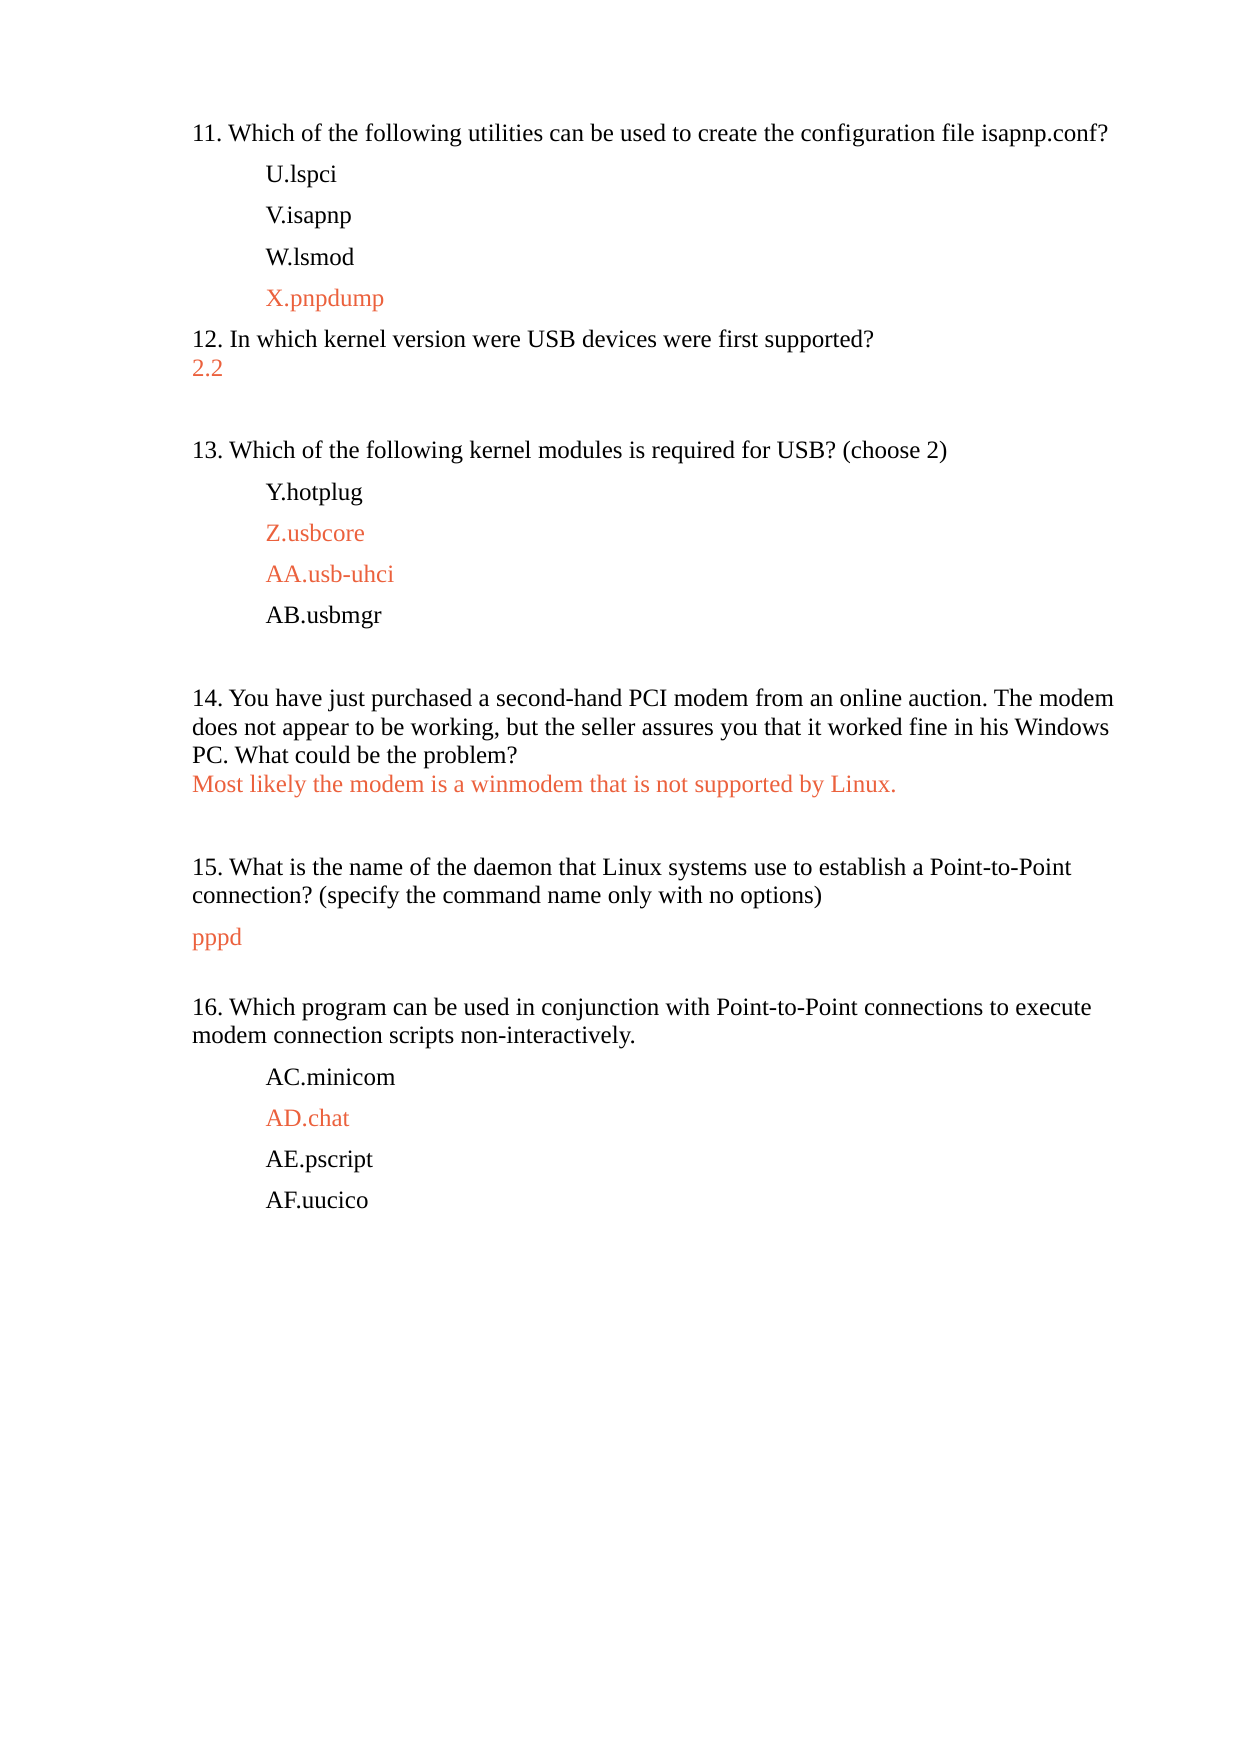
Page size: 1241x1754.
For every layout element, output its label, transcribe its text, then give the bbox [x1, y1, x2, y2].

list uucico [118, 1186, 1122, 1214]
list lspci [118, 159, 1122, 188]
list 15. What is the name of the daemon that Linux systems use to establish a Point-to-Point connection? (specify the command name only with no options) [118, 852, 1122, 909]
list usbmgr [118, 601, 1122, 629]
list 11. Which of the following utilities can be used to create the configuration file isapnp.conf? [118, 118, 1122, 147]
list pppd [118, 922, 1122, 979]
list pnpdump [118, 283, 1122, 312]
list hotplug [118, 477, 1122, 506]
list chat [118, 1103, 1122, 1132]
list usb-uhci [118, 559, 1122, 588]
list lsmod [118, 242, 1122, 271]
list pscript [118, 1144, 1122, 1173]
list 14. You have just purchased a second-hand PCI modem from an online auction. The modem does not appear to be working, but the seller assures you that it worked fine in his Windows PC. What could be the problem? Most likely the modem is a winmodem that is not supported by Linux. [118, 683, 1122, 798]
list minicom [118, 1062, 1122, 1091]
list isapnp [118, 201, 1122, 229]
list 12. In which kernel version were USB devices were first supported? 2.2 [118, 324, 1122, 382]
list 13. Which of the following kernel modules is required for USB? (choose 2) [118, 436, 1122, 464]
list usbcore [118, 518, 1122, 547]
list 16. Which program can be used in conjunction with Point-to-Point connections to execute modem connection scripts non-interactively. [118, 992, 1122, 1049]
